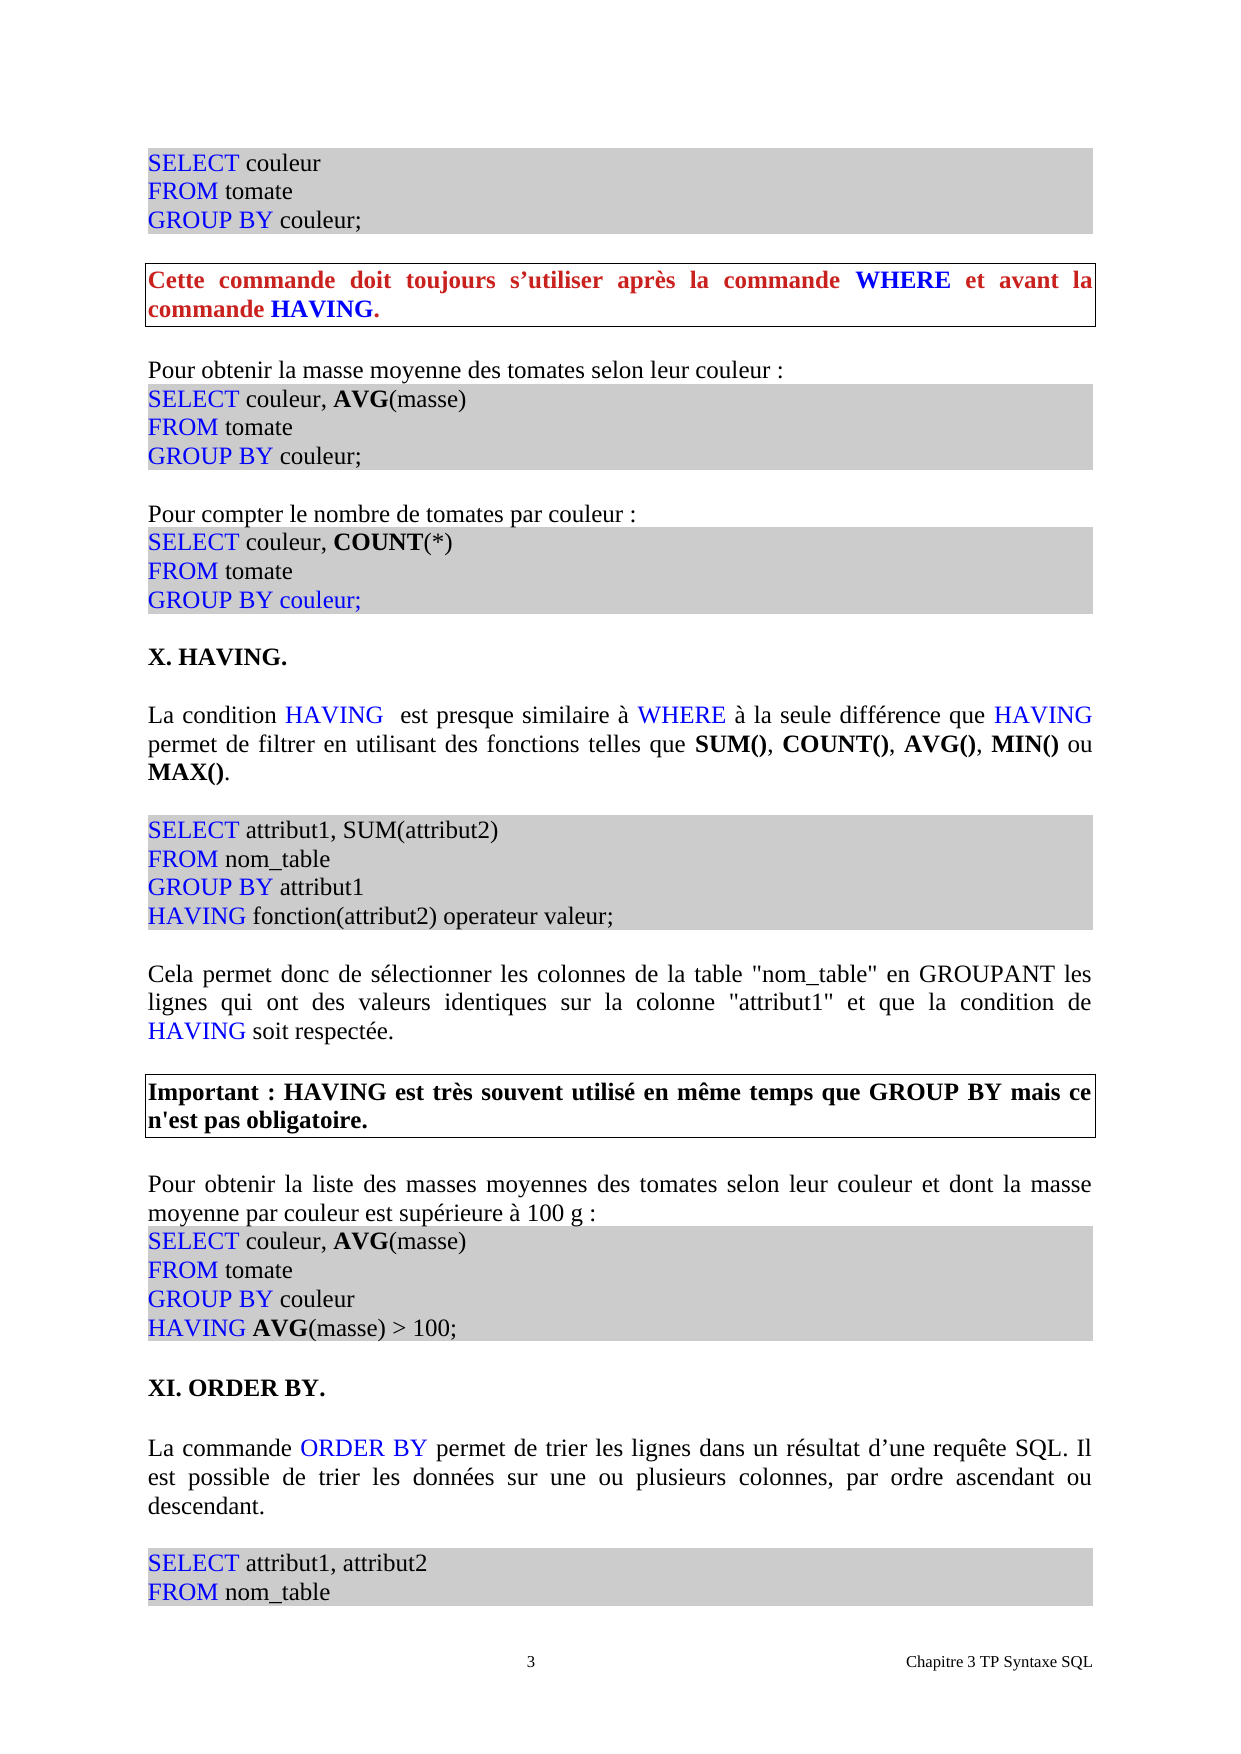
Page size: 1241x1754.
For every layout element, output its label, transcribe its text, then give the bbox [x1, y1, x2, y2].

text SELECT attribut1, SUM(attribut2) [148, 815, 1093, 844]
text FROM tomate [148, 412, 1093, 441]
text FROM nom_table [148, 844, 1093, 872]
text La commande ORDER BY permet de trier les lignes dans un résultat d’une requête SQL. Il est possible de trier les données sur une ou plusieurs colonnes, par ordre ascendant ou descendant. [148, 1433, 1093, 1520]
text Cette commande doit toujours s’utiliser après la commande WHERE et avant la commande HAVING. [146, 264, 1095, 326]
text GROUP BY attribut1 [148, 872, 1093, 901]
text FROM nom_table [148, 1577, 1093, 1606]
text FROM tomate [148, 556, 1093, 585]
subtitle XI. ORDER BY. [148, 1373, 1093, 1402]
text GROUP BY couleur; [148, 205, 1093, 234]
text Important : HAVING est très souvent utilisé en même temps que GROUP BY mais ce n'est pas obligatoire. [146, 1075, 1095, 1137]
text FROM tomate [148, 176, 1093, 205]
subtitle X. HAVING. [148, 642, 1093, 671]
text SELECT attribut1, attribut2 [148, 1548, 1093, 1577]
text SELECT couleur [148, 148, 1093, 176]
text Pour compter le nombre de tomates par couleur : [148, 499, 1093, 527]
text Pour obtenir la masse moyenne des tomates selon leur couleur : [148, 355, 1093, 384]
text La condition HAVING est presque similaire à WHERE à la seule différence que HAVING permet de filtrer en utilisant des fonctions telles que SUM(), COUNT(), AVG(), MIN() ou MAX(). [148, 700, 1093, 786]
text SELECT couleur, AVG(masse) [148, 1226, 1093, 1255]
text SELECT couleur, AVG(masse) [148, 384, 1093, 412]
text Cela permet donc de sélectionner les colonnes de la table "nom_table" en GROUPANT les lignes qui ont des valeurs identiques sur la colonne "attribut1" et que la condition de HAVING soit respectée. [148, 959, 1093, 1045]
text GROUP BY couleur [148, 1284, 1093, 1313]
text HAVING fonction(attribut2) operateur valeur; [148, 901, 1093, 930]
text SELECT couleur, COUNT(*) [148, 527, 1093, 556]
text HAVING AVG(masse) > 100; [148, 1313, 1093, 1341]
text Pour obtenir la liste des masses moyennes des tomates selon leur couleur et dont la masse moyenne par couleur est supérieure à 100 g : [148, 1169, 1093, 1226]
text GROUP BY couleur; [148, 585, 1093, 614]
text FROM tomate [148, 1255, 1093, 1284]
text GROUP BY couleur; [148, 441, 1093, 470]
